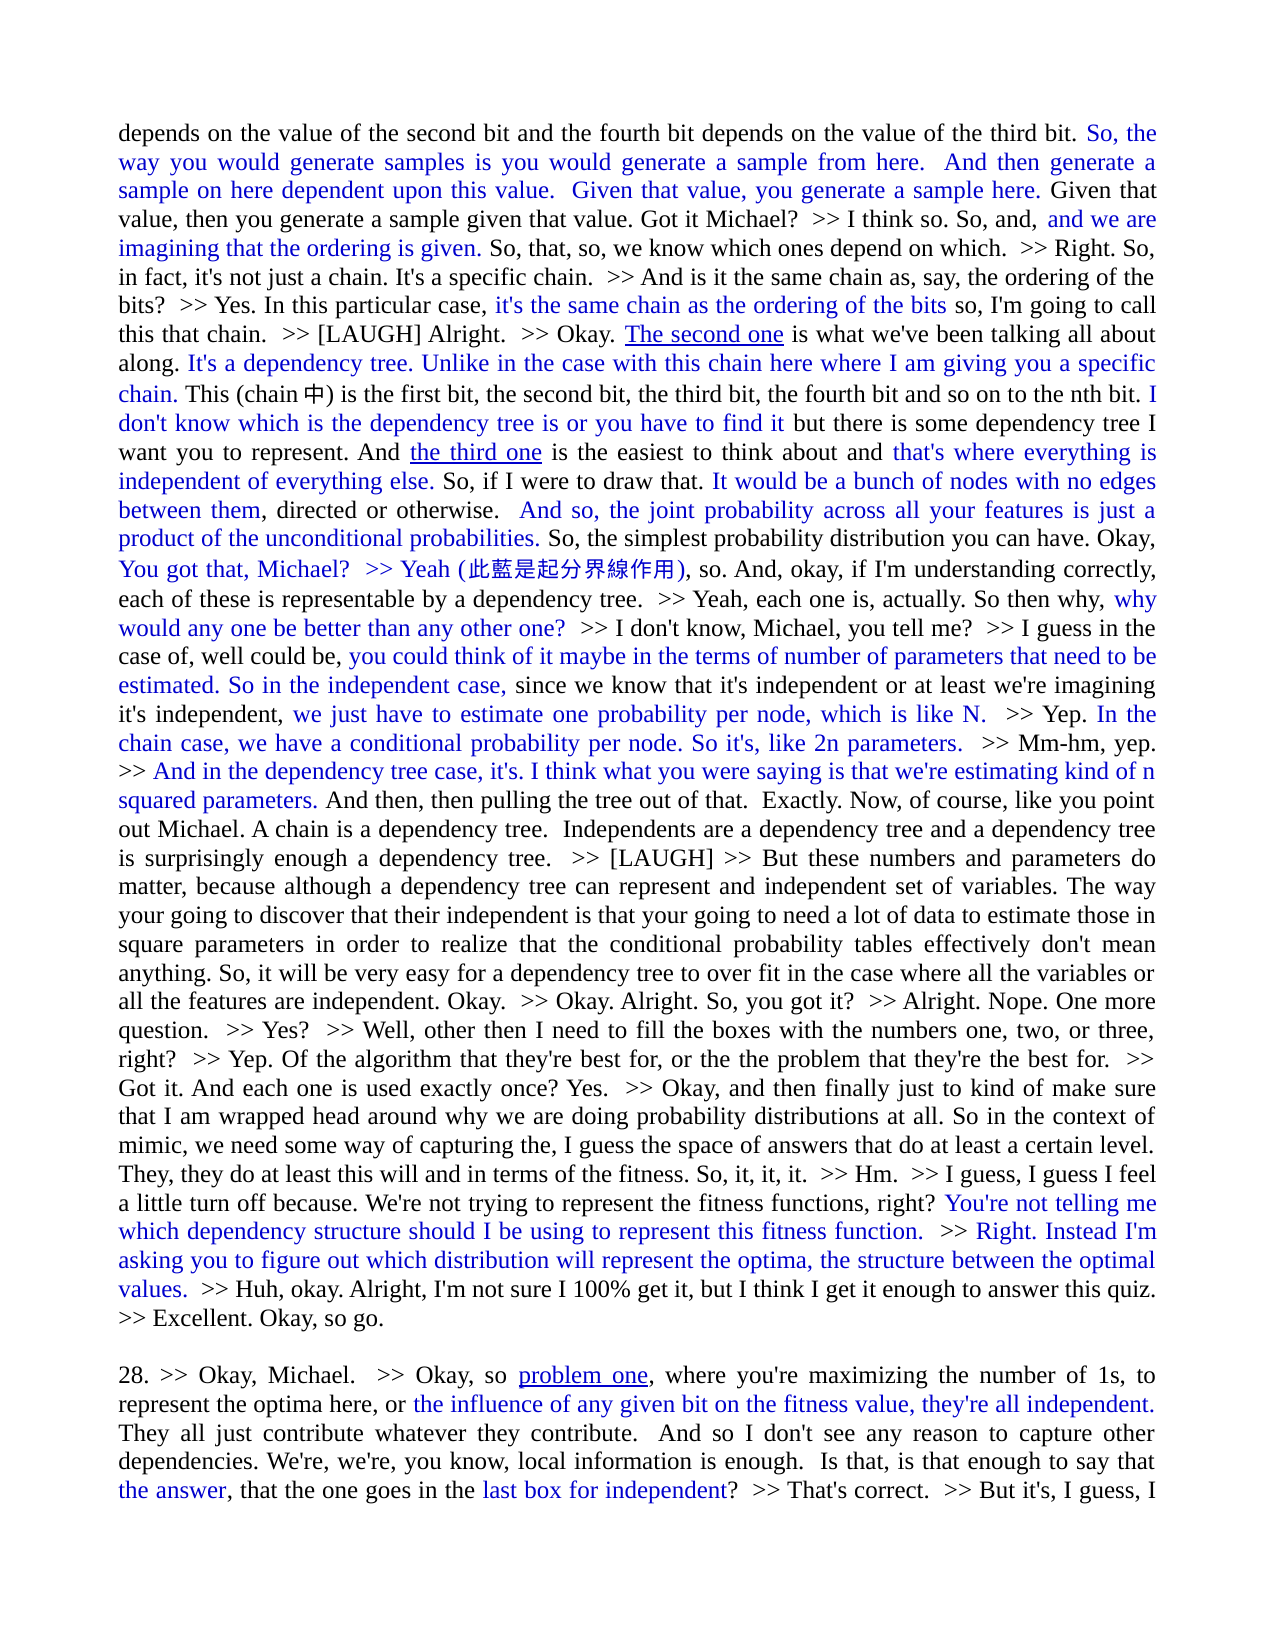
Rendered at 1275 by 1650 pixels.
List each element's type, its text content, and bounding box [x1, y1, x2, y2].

text 28. >> Okay, Michael. >> Okay, so problem one, where you're maximizing the number of 1s, to represent the optima here, or the influence of any given bit on the fitness value, they're all independent. They all just contribute whatever they contribute. And so I don't see any reason to capture other dependencies. We're, we're, you know, local information is enough. Is that, is that enough to say that the answer, that the one goes in the last box for independent? >> That's correct. >> But it's, I guess, I [118, 1360, 1157, 1504]
text depends on the value of the second bit and the fourth bit depends on the value of the third bit. So, the way you would generate samples is you would generate a sample from here. And then generate a sample on here dependent upon this value. Given that value, you generate a sample here. Given that value, then you generate a sample given that value. Got it Michael? >> I think so. So, and, and we are imagining that the ordering is given. So, that, so, we know which ones depend on which. >> Right. So, in fact, it's not just a chain. It's a specific chain. >> And is it the same chain as, say, the ordering of the bits? >> Yes. In this particular case, it's the same chain as the ordering of the bits so, I'm going to call this that chain. >> [LAUGH] Alright. >> Okay. The second one is what we've been talking all about along. It's a dependency tree. Unlike in the case with this chain here where I am giving you a specific chain. This (chain中) is the first bit, the second bit, the third bit, the fourth bit and so on to the nth bit. I don't know which is the dependency tree is or you have to find it but there is some dependency tree I want you to represent. And the third one is the easiest to think about and that's where everything is independent of everything else. So, if I were to draw that. It would be a bunch of nodes with no edges between them, directed or otherwise. And so, the joint probability across all your features is just a product of the unconditional probabilities. So, the simplest probability distribution you can have. Okay, You got that, Michael? >> Yeah (此藍是起分界線作用), so. And, okay, if I'm understanding correctly, each of these is representable by a dependency tree. >> Yeah, each one is, actually. So then why, why would any one be better than any other one? >> I don't know, Michael, you tell me? >> I guess in the case of, well could be, you could think of it maybe in the terms of number of parameters that need to be estimated. So in the independent case, since we know that it's independent or at least we're imagining it's independent, we just have to estimate one probability per node, which is like N. >> Yep. In the chain case, we have a conditional probability per node. So it's, like 2n parameters. >> Mm-hm, yep. >> And in the dependency tree case, it's. I think what you were saying is that we're estimating kind of n squared parameters. And then, then pulling the tree out of that. Exactly. Now, of course, like you point out Michael. A chain is a dependency tree. Independents are a dependency tree and a dependency tree is surprisingly enough a dependency tree. >> [LAUGH] >> But these numbers and parameters do matter, because although a dependency tree can represent and independent set of variables. The way your going to discover that their independent is that your going to need a lot of data to estimate those in square parameters in order to realize that the conditional probability tables effectively don't mean anything. So, it will be very easy for a dependency tree to over fit in the case where all the variables or all the features are independent. Okay. >> Okay. Alright. So, you got it? >> Alright. Nope. One more question. >> Yes? >> Well, other then I need to fill the boxes with the numbers one, two, or three, right? >> Yep. Of the algorithm that they're best for, or the the problem that they're the best for. >> Got it. And each one is used exactly once? Yes. >> Okay, and then finally just to kind of make sure that I am wrapped head around why we are doing probability distributions at all. So in the context of mimic, we need some way of capturing the, I guess the space of answers that do at least a certain level. They, they do at least this will and in terms of the fitness. So, it, it, it. >> Hm. >> I guess, I guess I feel a little turn off because. We're not trying to represent the fitness functions, right? You're not telling me which dependency structure should I be using to represent this fitness function. >> Right. Instead I'm asking you to figure out which distribution will represent the optima, the structure between the optimal values. >> Huh, okay. Alright, I'm not sure I 100% get it, but I think I get it enough to answer this quiz. >> Excellent. Okay, so go. [118, 118, 1157, 1331]
